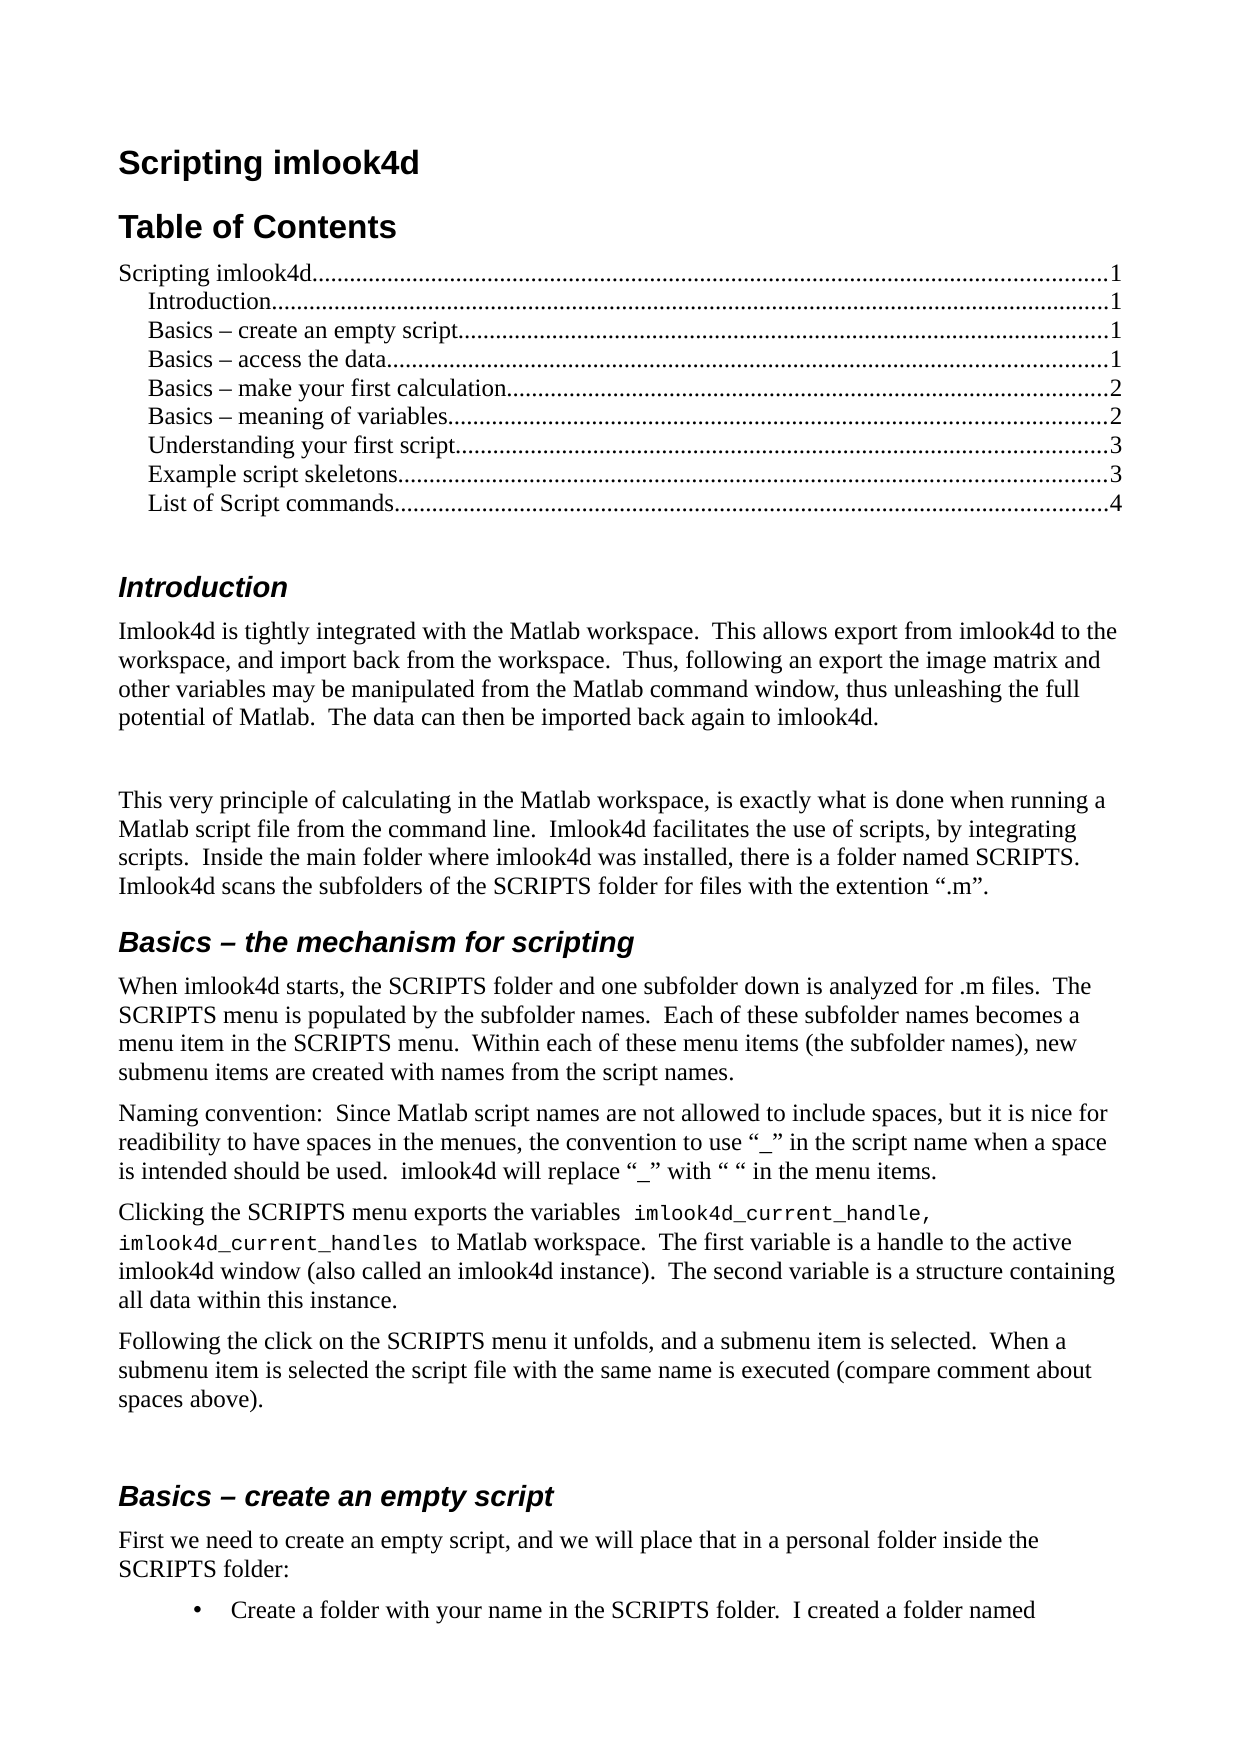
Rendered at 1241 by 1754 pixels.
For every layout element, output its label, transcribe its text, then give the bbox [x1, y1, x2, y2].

text This very principle of calculating in the Matlab workspace, is exactly what is done when running a Matlab script file from the command line. Imlook4d facilitates the use of scripts, by integrating scripts. Inside the main folder where imlook4d was installed, there is a folder named SCRIPTS. Imlook4d scans the subfolders of the SCRIPTS folder for files with the extention “.m”. [118, 785, 1122, 900]
list Create a folder with your name in the SCRIPTS folder. I created a folder named [193, 1595, 1122, 1624]
subtitle Table of Contents [118, 207, 1122, 245]
text Example script skeletons 3 [148, 459, 1122, 488]
subtitle Scripting imlook4d [118, 143, 1122, 182]
text Imlook4d is tightly integrated with the Matlab workspace. This allows export from imlook4d to the workspace, and import back from the workspace. Thus, following an export the image matrix and other variables may be manipulated from the Matlab command window, thus unleashing the full potential of Matlab. The data can then be imported back again to imlook4d. [118, 616, 1122, 731]
text First we need to create an empty script, and we will place that in a personal folder inside the SCRIPTS folder: [118, 1525, 1122, 1582]
text List of Script commands 4 [148, 488, 1122, 516]
text Understanding your first script 3 [148, 430, 1122, 459]
text Introduction 1 [148, 286, 1122, 315]
text Scripting imlook4d 1 [118, 258, 1122, 286]
text Basics – create an empty script 1 [148, 315, 1122, 344]
text When imlook4d starts, the SCRIPTS folder and one subfolder down is analyzed for .m files. The SCRIPTS menu is populated by the subfolder names. Each of these subfolder names becomes a menu item in the SCRIPTS menu. Within each of these menu items (the subfolder names), new submenu items are created with names from the script names. [118, 971, 1122, 1086]
text Basics – make your first calculation 2 [148, 373, 1122, 401]
subtitle Introduction [118, 570, 1122, 604]
text Basics – meaning of variables 2 [148, 401, 1122, 430]
text Clicking the SCRIPTS menu exports the variables imlook4d_current_handle, imlook4d_current_handles to Matlab workspace. The first variable is a handle to the active imlook4d window (also called an imlook4d instance). The second variable is a structure containing all data within this instance. [118, 1197, 1122, 1314]
text Naming convention: Since Matlab script names are not allowed to include spaces, but it is nice for readibility to have spaces in the menues, the convention to use “_” in the script name when a space is intended should be used. imlook4d will replace “_” with “ “ in the menu items. [118, 1098, 1122, 1185]
text Basics – access the data 1 [148, 344, 1122, 373]
subtitle Basics – create an empty script [118, 1479, 1122, 1512]
text Following the click on the SCRIPTS menu it unfolds, and a submenu item is selected. When a submenu item is selected the script file with the same name is executed (compare comment about spaces above). [118, 1326, 1122, 1413]
subtitle Basics – the mechanism for scripting [118, 925, 1122, 958]
